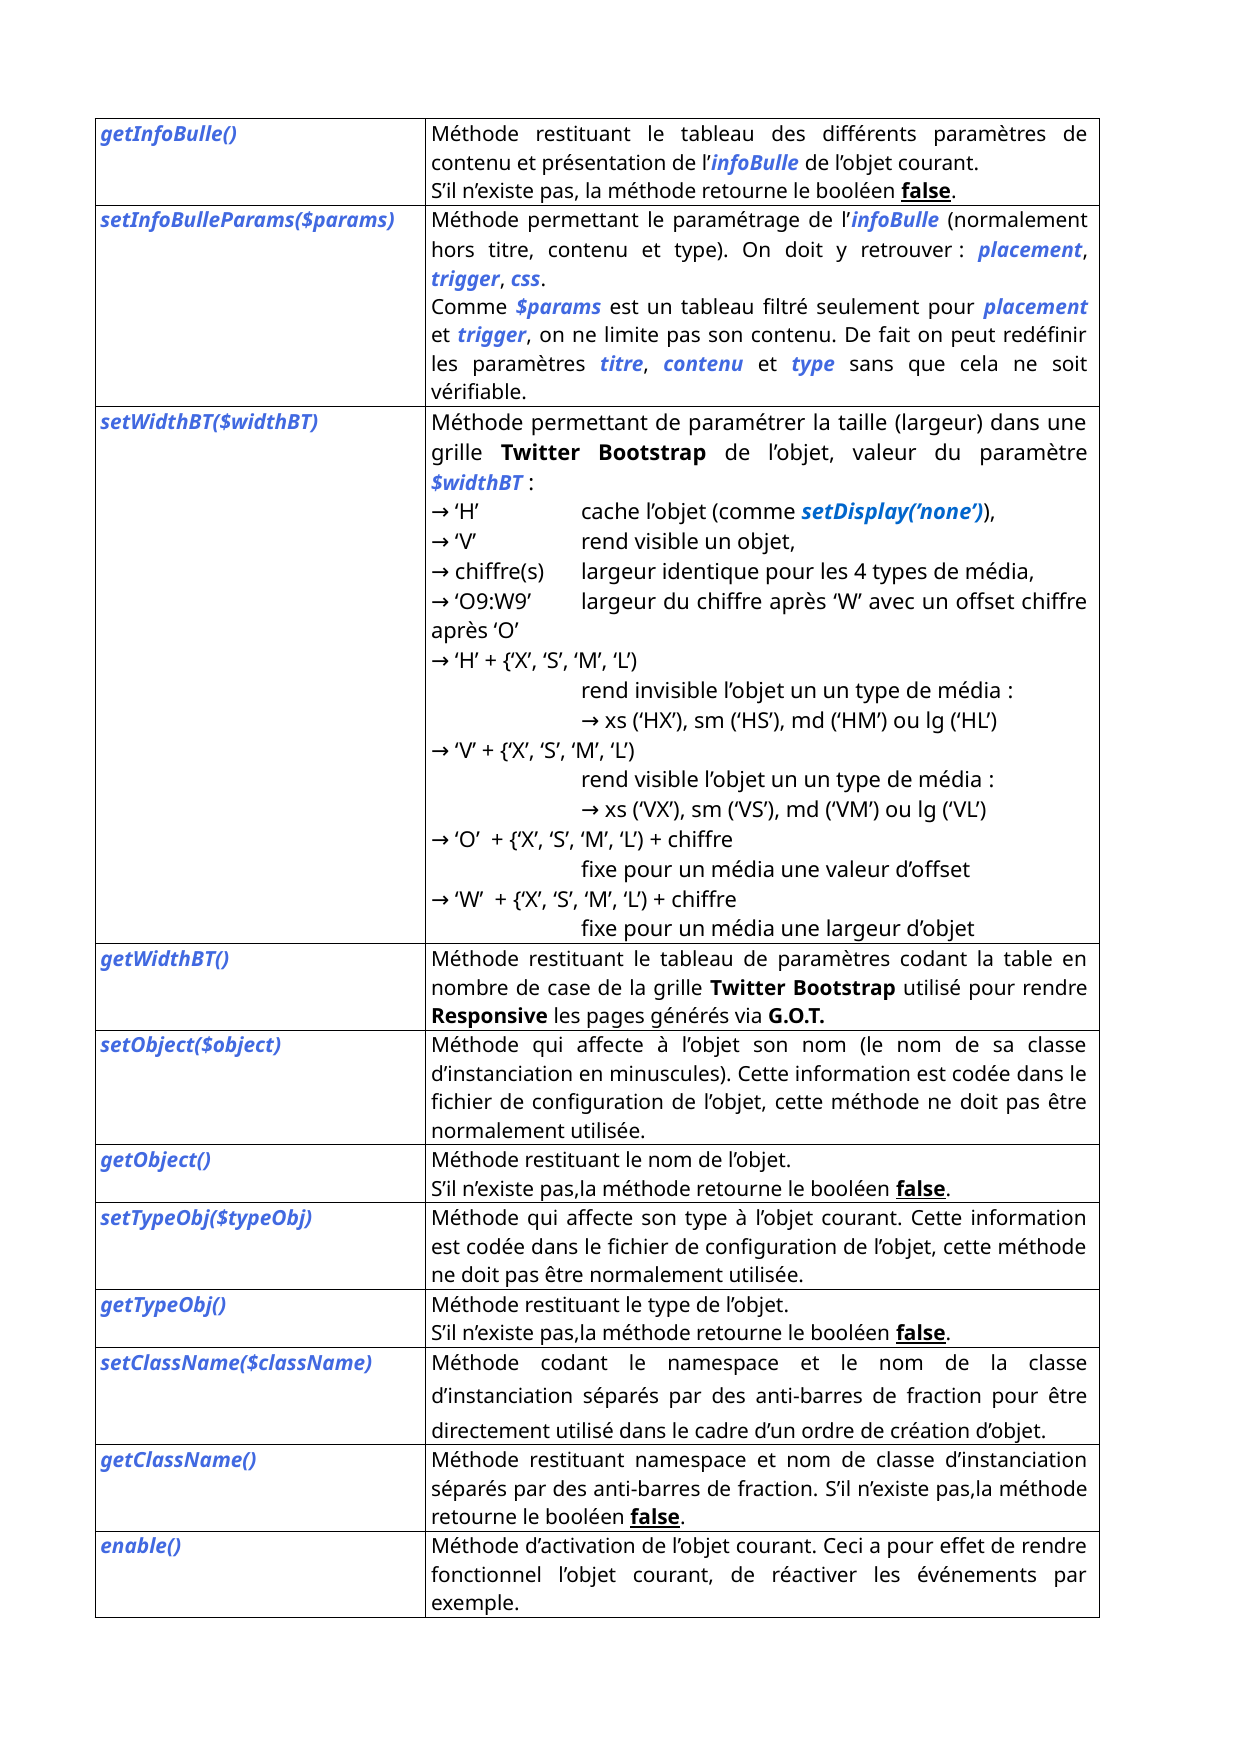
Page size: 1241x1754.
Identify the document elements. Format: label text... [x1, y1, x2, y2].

table_cell Méthode restituant le nom de l’objet. S’il n’existe pas,la méthode retourne le booléen false. [426, 1145, 1099, 1202]
table_cell Méthode qui affecte à l’objet son nom (le nom de sa classe d’instanciation en minuscules). Cette information est codée dans le fichier de configuration de l’objet, cette méthode ne doit pas être normalement utilisée. [426, 1031, 1099, 1144]
table_cell setWidthBT($widthBT) [96, 407, 425, 943]
table_cell setTypeObj($typeObj) [96, 1203, 425, 1289]
table_cell getWidthBT() [96, 944, 425, 1029]
table_cell setObject($object) [96, 1031, 425, 1144]
table_cell getObject() [96, 1145, 425, 1202]
table_cell getInfoBulle() [96, 119, 425, 204]
table_cell enable() [96, 1532, 425, 1617]
table_cell setClassName($className) [96, 1348, 425, 1444]
table_cell Méthode permettant de paramétrer la taille (largeur) dans une grille Twitter Bootstrap de l’objet, valeur du paramètre $widthBT : → ‘H’ cache l’objet (comme setDisplay(’none’)), → ‘V’ rend visible un objet, → chiffre(s) largeur identique pour les 4 types de média, → ‘O9:W9’ largeur du chiffre après ‘W’ avec un offset chiffre après ‘O’ → ‘H’ + {‘X’, ‘S’, ‘M’, ‘L’) rend invisible l’objet un un type de média : → xs (‘HX’), sm (‘HS’), md (‘HM’) ou lg (‘HL’) → ‘V’ + {‘X’, ‘S’, ‘M’, ‘L’) rend visible l’objet un un type de média : → xs (‘VX’), sm (‘VS’), md (‘VM’) ou lg (‘VL’) → ‘O’ + {‘X’, ‘S’, ‘M’, ‘L’) + chiffre fixe pour un média une valeur d’offset → ‘W’ + {‘X’, ‘S’, ‘M’, ‘L’) + chiffre fixe pour un média une largeur d’objet [426, 407, 1099, 943]
table_cell setInfoBulleParams($params) [96, 206, 425, 406]
table_cell getClassName() [96, 1445, 425, 1531]
table_cell Méthode codant le namespace et le nom de la classe d’instanciation séparés par des anti-barres de fraction pour être directement utilisé dans le cadre d’un ordre de création d’objet. [426, 1348, 1099, 1444]
table_cell Méthode restituant le tableau des différents paramètres de contenu et présentation de l’infoBulle de l’objet courant. S’il n’existe pas, la méthode retourne le booléen false. [426, 119, 1099, 204]
table_cell Méthode permettant le paramétrage de l’infoBulle (normalement hors titre, contenu et type). On doit y retrouver : placement, trigger, css. Comme $params est un tableau filtré seulement pour placement et trigger, on ne limite pas son contenu. De fait on peut redéfinir les paramètres titre, contenu et type sans que cela ne soit vérifiable. [426, 206, 1099, 406]
table_cell Méthode qui affecte son type à l’objet courant. Cette information est codée dans le fichier de configuration de l’objet, cette méthode ne doit pas être normalement utilisée. [426, 1203, 1099, 1289]
table_cell Méthode restituant le type de l’objet. S’il n’existe pas,la méthode retourne le booléen false. [426, 1290, 1099, 1347]
table_cell getTypeObj() [96, 1290, 425, 1347]
table_cell Méthode d’activation de l’objet courant. Ceci a pour effet de rendre fonctionnel l’objet courant, de réactiver les événements par exemple. [426, 1532, 1099, 1617]
table_cell Méthode restituant namespace et nom de classe d’instanciation séparés par des anti-barres de fraction. S’il n’existe pas,la méthode retourne le booléen false. [426, 1445, 1099, 1531]
table_cell Méthode restituant le tableau de paramètres codant la table en nombre de case de la grille Twitter Bootstrap utilisé pour rendre Responsive les pages générés via G.O.T. [426, 944, 1099, 1029]
